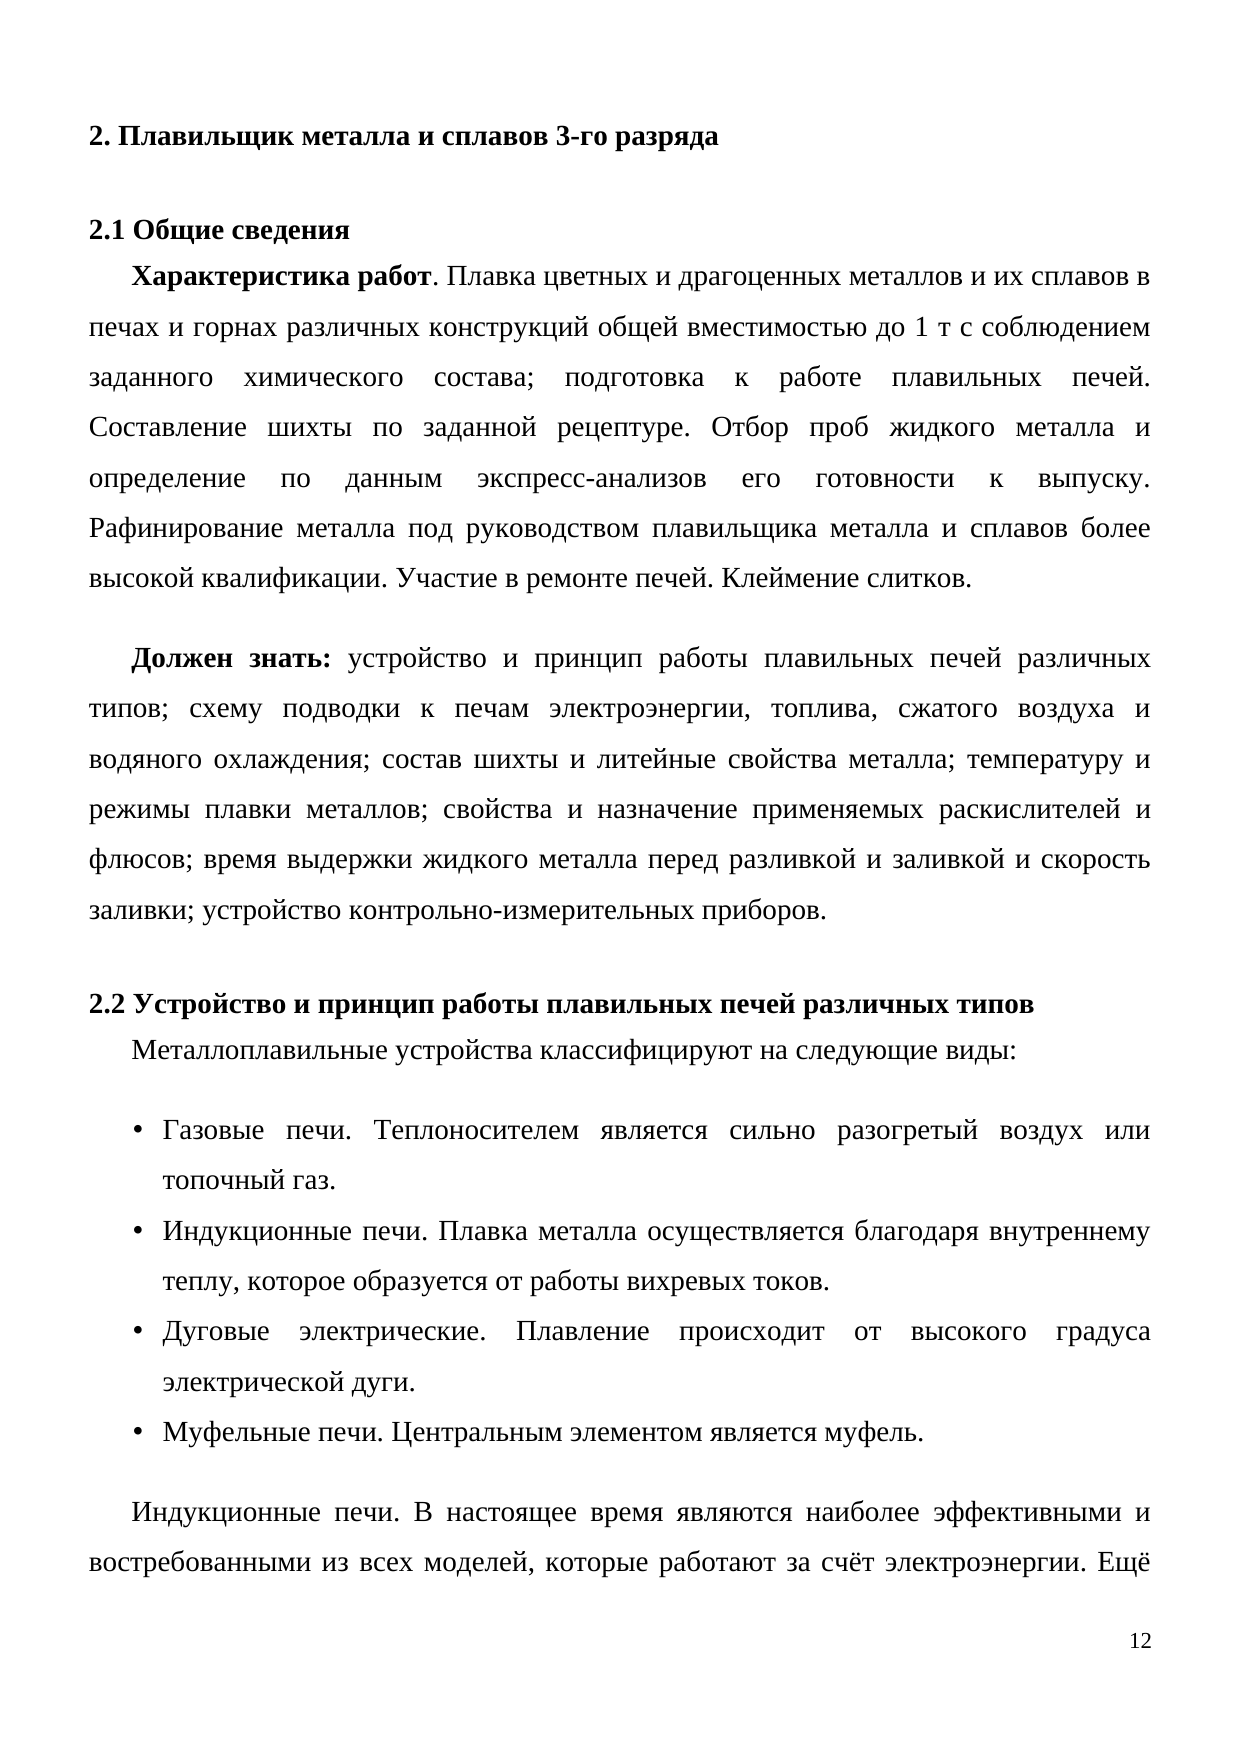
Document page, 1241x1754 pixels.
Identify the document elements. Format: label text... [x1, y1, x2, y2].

list Муфельные печи. Центральным элементом является муфель. [133, 1414, 1152, 1448]
subtitle 2. Плавильщик металла и сплавов 3-го разряда [89, 118, 1152, 152]
list Газовые печи. Теплоносителем является сильно разогретый воздух или топочный газ. [133, 1112, 1152, 1196]
list Индукционные печи. Плавка металла осуществляется благодаря внутреннему теплу, которое образуется от работы вихревых токов. [133, 1213, 1152, 1297]
text Характеристика работ. Плавка цветных и драгоценных металлов и их сплавов в печах и горнах различных конструкций общей вместимостью до 1 т с соблюдением заданного химического состава; подготовка к работе плавильных печей. Составление шихты по заданной рецептуре. Отбор проб жидкого металла и определение по данным экспресс-анализов его готовности к выпуску. Рафинирование металла под руководством плавильщика металла и сплавов более высокой квалификации. Участие в ремонте печей. Клеймение слитков. [89, 258, 1152, 594]
subtitle 2.2 Устройство и принцип работы плавильных печей различных типов [89, 986, 1152, 1020]
text Должен знать: устройство и принцип работы плавильных печей различных типов; схему подводки к печам электроэнергии, топлива, сжатого воздуха и водяного охлаждения; состав шихты и литейные свойства металла; температуру и режимы плавки металлов; свойства и назначение применяемых раскислителей и флюсов; время выдержки жидкого металла перед разливкой и заливкой и скорость заливки; устройство контрольно-измерительных приборов. [89, 640, 1152, 925]
text Металлоплавильные устройства классифицируют на следующие виды: [89, 1032, 1152, 1066]
text Индукционные печи. В настоящее время являются наиболее эффективными и востребованными из всех моделей, которые работают за счёт электроэнергии. Ещё [89, 1494, 1152, 1578]
list Дуговые электрические. Плавление происходит от высокого градуса электрической дуги. [133, 1313, 1152, 1397]
subtitle 2.1 Общие сведения [89, 212, 1152, 246]
